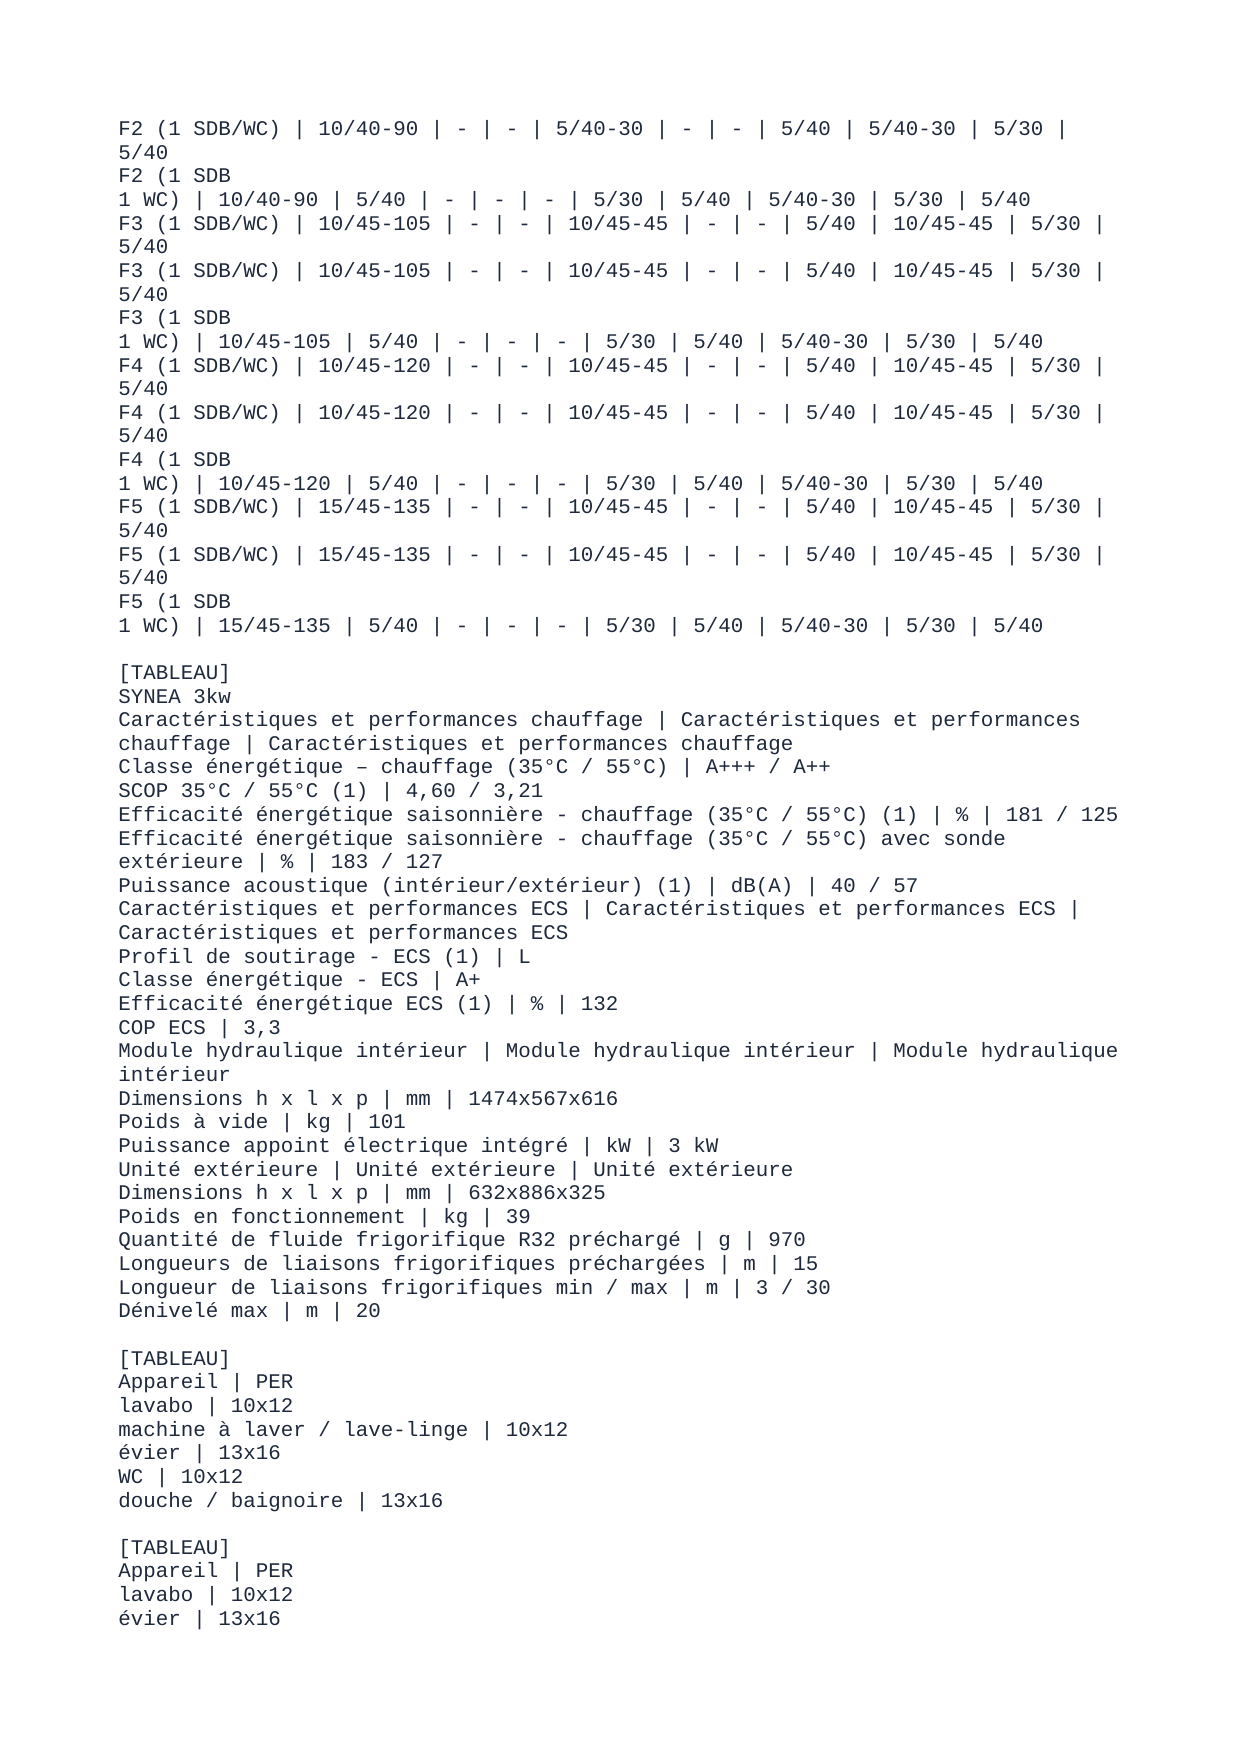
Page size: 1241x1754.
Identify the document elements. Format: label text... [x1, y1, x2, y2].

text F3 (1 SDB/WC) | 10/45-105 | - | - | 10/45-45 | - | - | 5/40 | 10/45-45 | 5/30 | 5/40 [118, 213, 1122, 260]
text Puissance acoustique (intérieur/extérieur) (1) | dB(A) | 40 / 57 [118, 875, 1122, 898]
text 1 WC) | 10/40-90 | 5/40 | - | - | - | 5/30 | 5/40 | 5/40-30 | 5/30 | 5/40 [118, 189, 1122, 213]
text douche / baignoire | 13x16 [118, 1489, 1122, 1513]
text F5 (1 SDB/WC) | 15/45-135 | - | - | 10/45-45 | - | - | 5/40 | 10/45-45 | 5/30 | 5/40 [118, 496, 1122, 544]
text F2 (1 SDB [118, 165, 1122, 189]
text Dimensions h x l x p | mm | 632x886x325 [118, 1182, 1122, 1206]
text Caractéristiques et performances ECS | Caractéristiques et performances ECS | Caractéristiques et performances ECS [118, 898, 1122, 946]
text 1 WC) | 15/45-135 | 5/40 | - | - | - | 5/30 | 5/40 | 5/40-30 | 5/30 | 5/40 [118, 615, 1122, 638]
text Module hydraulique intérieur | Module hydraulique intérieur | Module hydraulique intérieur [118, 1040, 1122, 1088]
text évier | 13x16 [118, 1442, 1122, 1466]
text F4 (1 SDB/WC) | 10/45-120 | - | - | 10/45-45 | - | - | 5/40 | 10/45-45 | 5/30 | 5/40 [118, 402, 1122, 449]
text F4 (1 SDB/WC) | 10/45-120 | - | - | 10/45-45 | - | - | 5/40 | 10/45-45 | 5/30 | 5/40 [118, 354, 1122, 402]
text Classe énergétique – chauffage (35°C / 55°C) | A+++ / A++ [118, 757, 1122, 780]
text Puissance appoint électrique intégré | kW | 3 kW [118, 1135, 1122, 1158]
text Dénivelé max | m | 20 [118, 1300, 1122, 1324]
text Appareil | PER [118, 1371, 1122, 1395]
text lavabo | 10x12 [118, 1584, 1122, 1608]
text F3 (1 SDB [118, 307, 1122, 331]
text WC | 10x12 [118, 1466, 1122, 1489]
text [TABLEAU] [118, 1348, 1122, 1371]
text Poids en fonctionnement | kg | 39 [118, 1206, 1122, 1229]
text F5 (1 SDB/WC) | 15/45-135 | - | - | 10/45-45 | - | - | 5/40 | 10/45-45 | 5/30 | 5/40 [118, 544, 1122, 591]
text Appareil | PER [118, 1561, 1122, 1584]
text Profil de soutirage - ECS (1) | L [118, 946, 1122, 969]
text SCOP 35°C / 55°C (1) | 4,60 / 3,21 [118, 780, 1122, 804]
text [TABLEAU] [118, 662, 1122, 686]
text machine à laver / lave-linge | 10x12 [118, 1419, 1122, 1442]
text évier | 13x16 [118, 1608, 1122, 1631]
text 1 WC) | 10/45-105 | 5/40 | - | - | - | 5/30 | 5/40 | 5/40-30 | 5/30 | 5/40 [118, 331, 1122, 354]
text F2 (1 SDB/WC) | 10/40-90 | - | - | 5/40-30 | - | - | 5/40 | 5/40-30 | 5/30 | 5/40 [118, 118, 1122, 165]
text Longueur de liaisons frigorifiques min / max | m | 3 / 30 [118, 1277, 1122, 1300]
text COP ECS | 3,3 [118, 1017, 1122, 1040]
text SYNEA 3kw [118, 686, 1122, 709]
text [TABLEAU] [118, 1537, 1122, 1561]
text lavabo | 10x12 [118, 1395, 1122, 1419]
text Quantité de fluide frigorifique R32 préchargé | g | 970 [118, 1229, 1122, 1253]
text Efficacité énergétique saisonnière - chauffage (35°C / 55°C) avec sonde extérieure | % | 183 / 127 [118, 827, 1122, 875]
text Efficacité énergétique ECS (1) | % | 132 [118, 993, 1122, 1017]
text Efficacité énergétique saisonnière - chauffage (35°C / 55°C) (1) | % | 181 / 125 [118, 804, 1122, 827]
text F5 (1 SDB [118, 591, 1122, 615]
text 1 WC) | 10/45-120 | 5/40 | - | - | - | 5/30 | 5/40 | 5/40-30 | 5/30 | 5/40 [118, 473, 1122, 496]
text Poids à vide | kg | 101 [118, 1111, 1122, 1135]
text F4 (1 SDB [118, 449, 1122, 473]
text Classe énergétique - ECS | A+ [118, 969, 1122, 993]
text Longueurs de liaisons frigorifiques préchargées | m | 15 [118, 1253, 1122, 1277]
text F3 (1 SDB/WC) | 10/45-105 | - | - | 10/45-45 | - | - | 5/40 | 10/45-45 | 5/30 | 5/40 [118, 260, 1122, 307]
text Dimensions h x l x p | mm | 1474x567x616 [118, 1088, 1122, 1111]
text Unité extérieure | Unité extérieure | Unité extérieure [118, 1158, 1122, 1182]
text Caractéristiques et performances chauffage | Caractéristiques et performances chauffage | Caractéristiques et performances chauffage [118, 709, 1122, 757]
